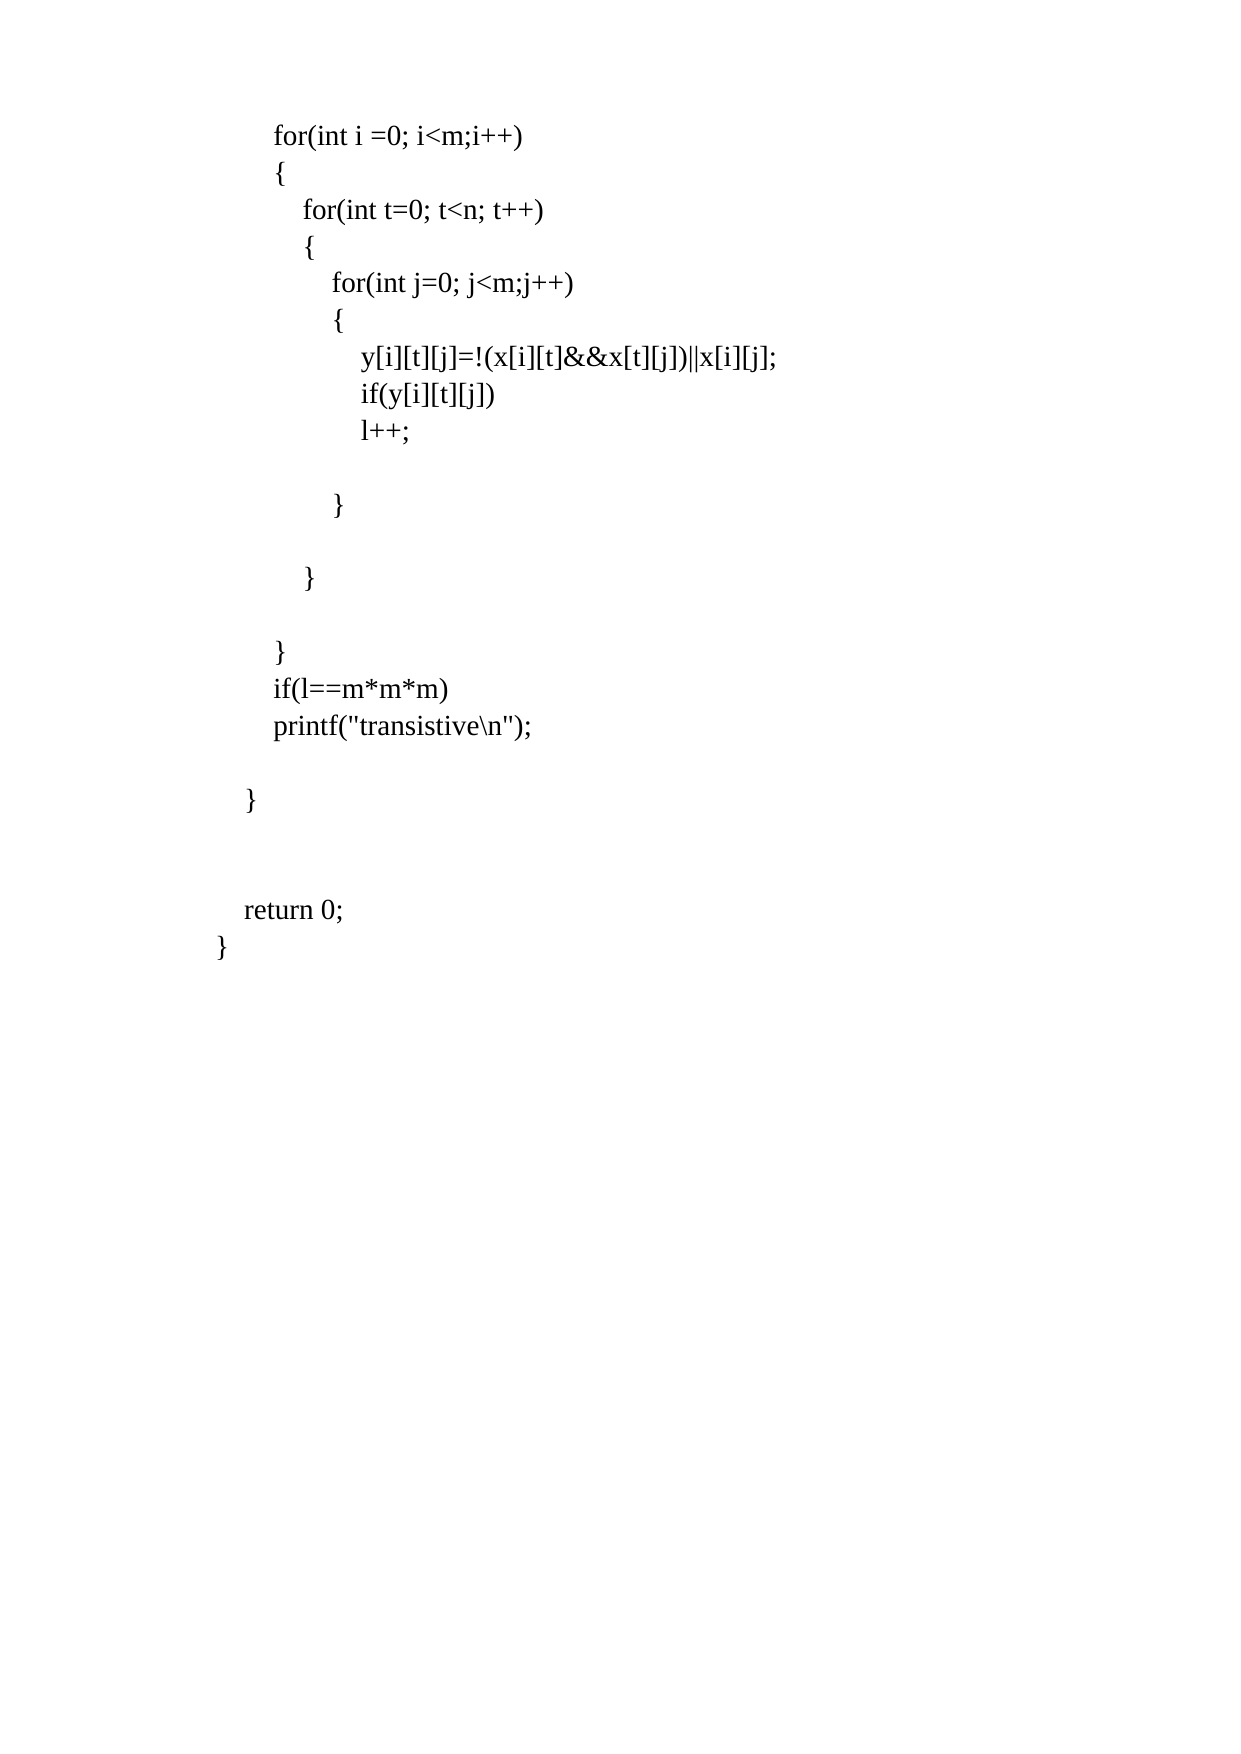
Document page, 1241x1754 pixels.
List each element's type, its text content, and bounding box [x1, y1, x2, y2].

text for(int i =0; i<m;i++) [215, 118, 1152, 152]
text { [215, 229, 1152, 262]
text } [215, 634, 1152, 668]
text { [215, 155, 1152, 188]
text } [215, 929, 1152, 963]
text } [215, 782, 1152, 815]
text } [215, 487, 1152, 520]
text if(l==m*m*m) [215, 671, 1152, 705]
text } [215, 561, 1152, 594]
text if(y[i][t][j]) [215, 376, 1152, 410]
text return 0; [215, 892, 1152, 926]
text for(int j=0; j<m;j++) [215, 266, 1152, 299]
text l++; [215, 413, 1152, 447]
text printf("transistive\n"); [215, 708, 1152, 742]
text { [215, 302, 1152, 336]
text for(int t=0; t<n; t++) [215, 192, 1152, 225]
text y[i][t][j]=!(x[i][t]&&x[t][j])||x[i][j]; [215, 339, 1152, 373]
